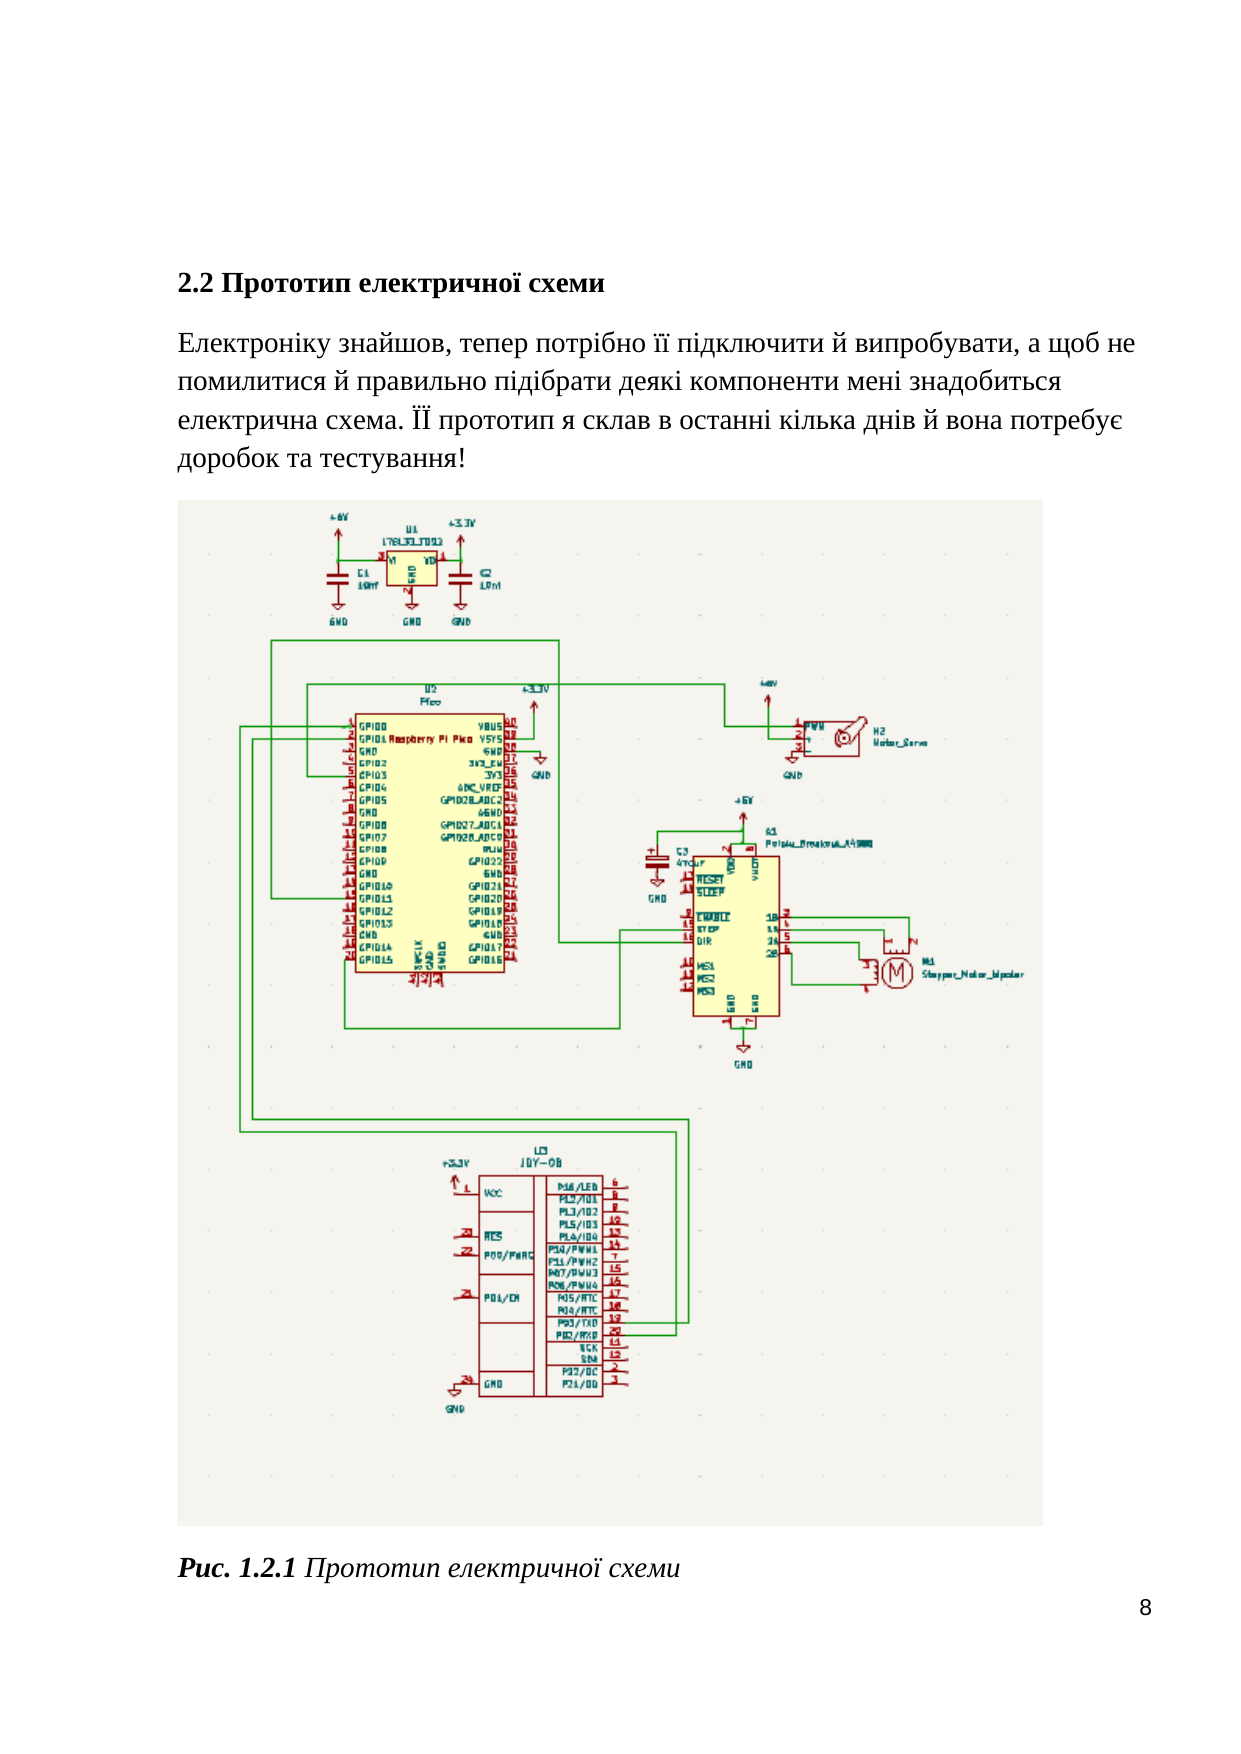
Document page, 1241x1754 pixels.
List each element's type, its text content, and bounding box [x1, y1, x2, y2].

text 2.2 Прототип електричної схеми [177, 266, 1152, 299]
text Рис. 1.2.1 Прототип електричної схеми [177, 1550, 1152, 1583]
picture [177, 500, 1043, 1526]
text Електроніку знайшов, тепер потрібно її підключити й випробувати, а щоб не помилитися й правильно підібрати деякі компоненти мені знадобиться електрична схема. ЇЇ прототип я склав в останні кілька днів й вона потребує доробок та тестування! [177, 325, 1152, 474]
